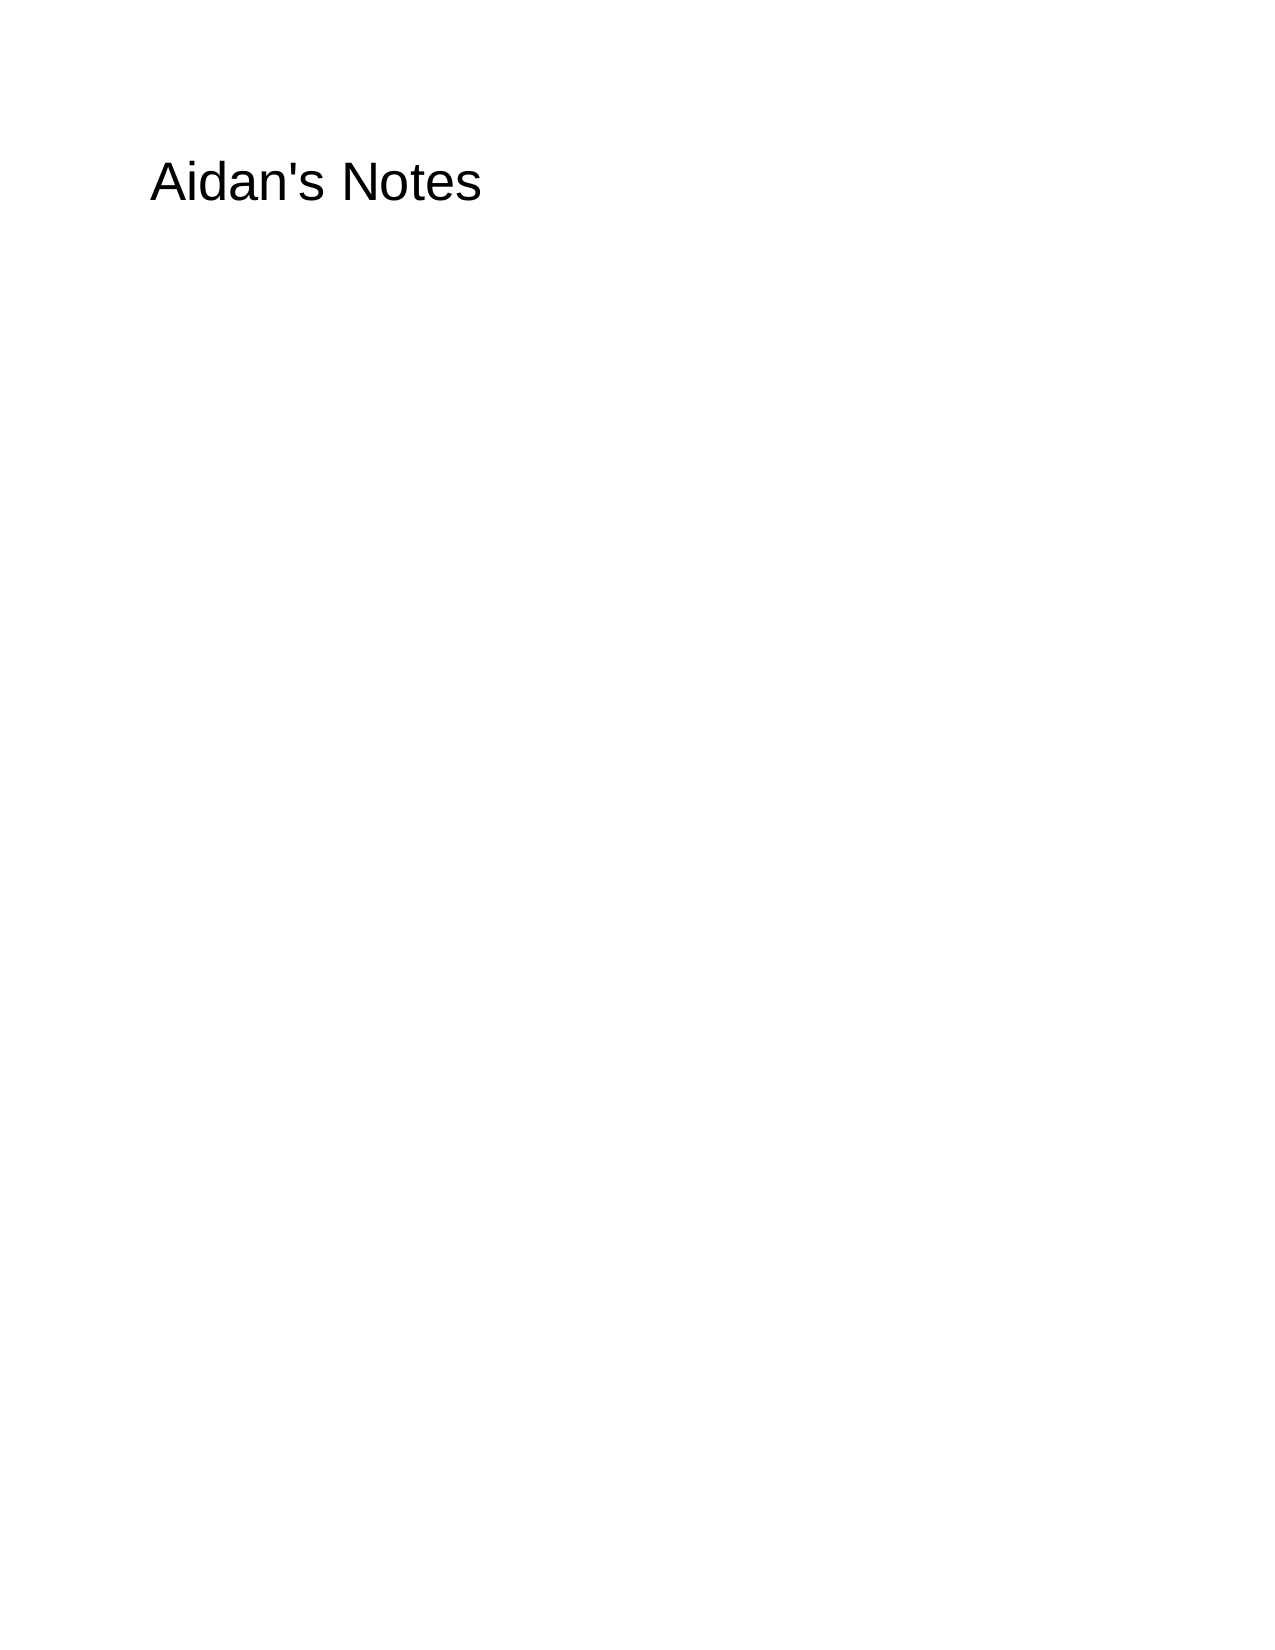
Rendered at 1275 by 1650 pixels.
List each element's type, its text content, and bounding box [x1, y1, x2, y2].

title Aidan's Notes [150, 150, 1125, 212]
